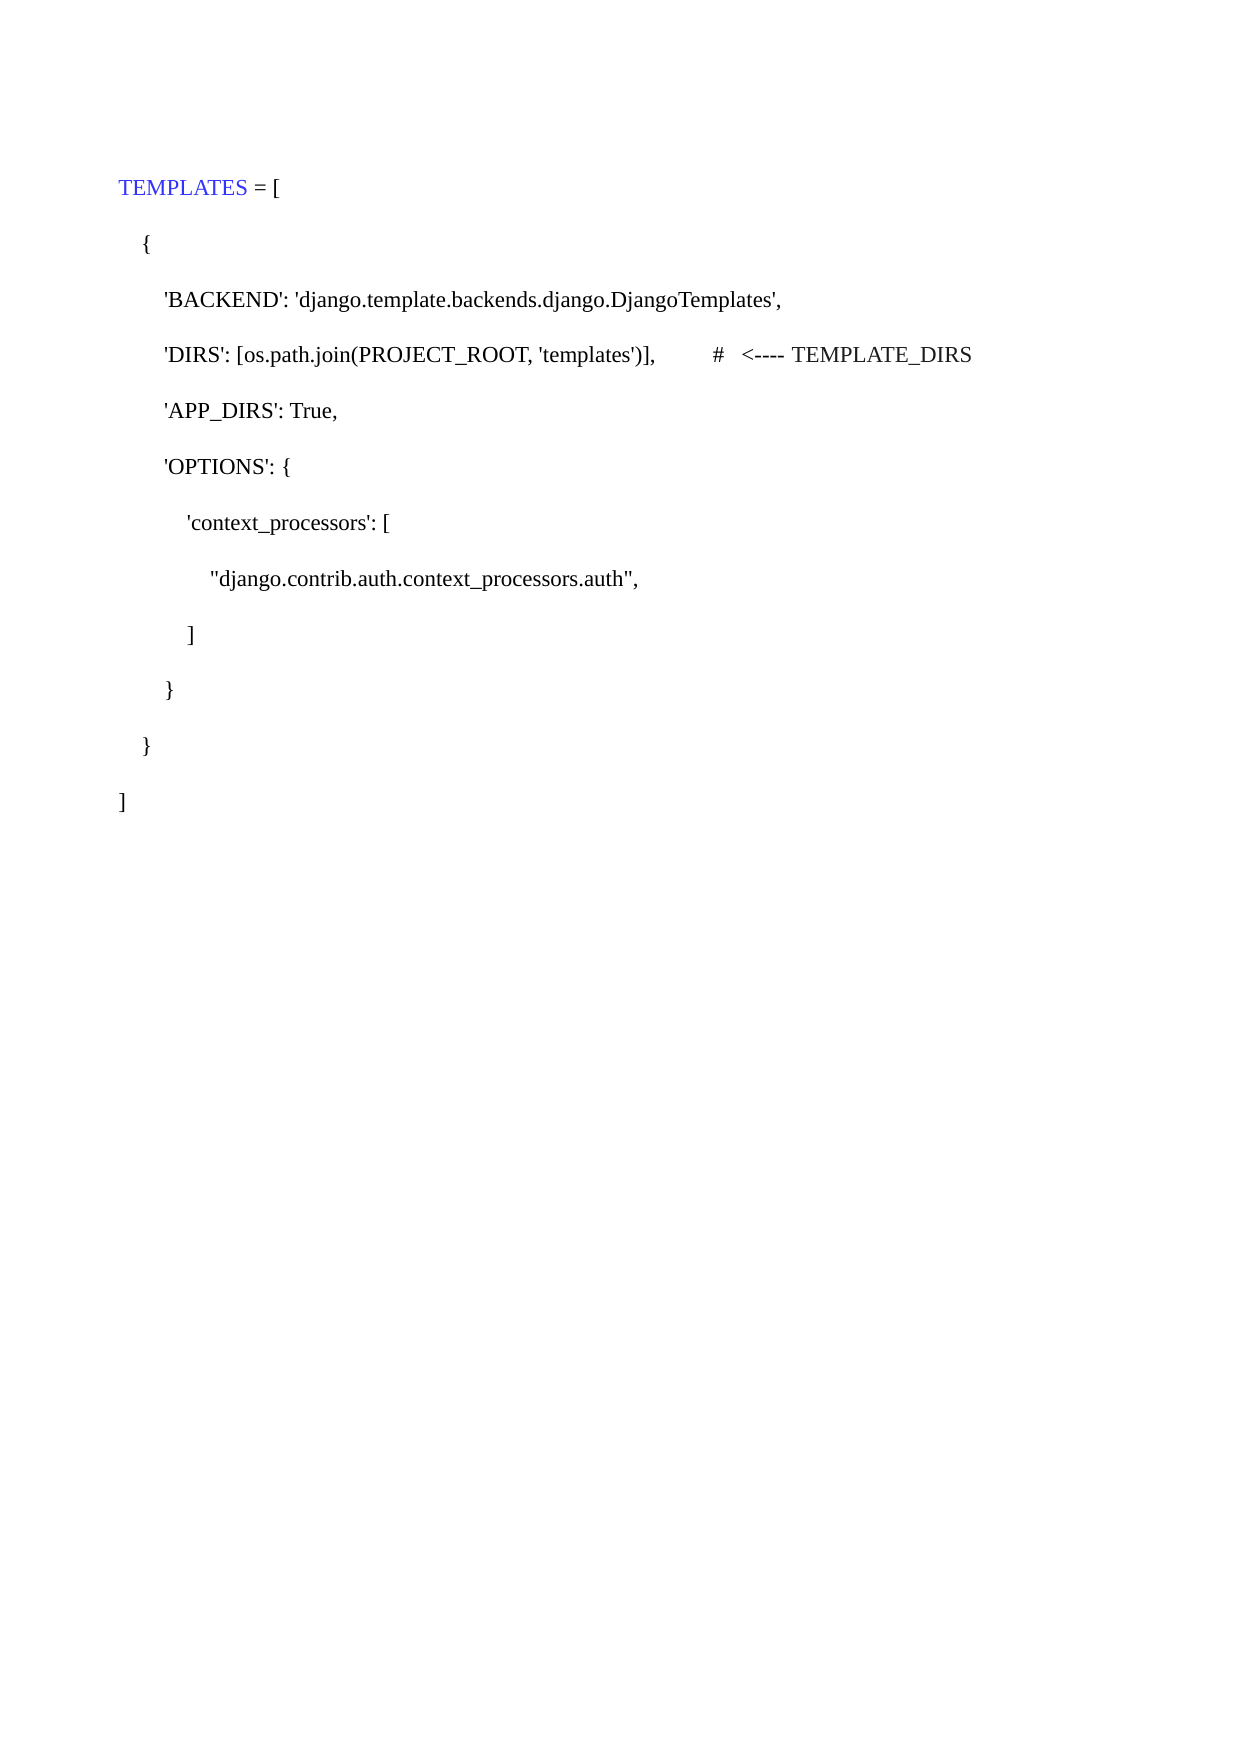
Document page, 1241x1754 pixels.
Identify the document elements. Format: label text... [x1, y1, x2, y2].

text 'BACKEND': 'django.template.backends.django.DjangoTemplates', [118, 286, 1122, 312]
text } [118, 732, 1122, 759]
text "django.contrib.auth.context_processors.auth", [118, 565, 1122, 591]
text 'APP_DIRS': True, [118, 397, 1122, 424]
text } [118, 676, 1122, 703]
text 'context_processors': [ [118, 509, 1122, 535]
text 'DIRS': [os.path.join(PROJECT_ROOT, 'templates')], # <---- TEMPLATE_DIRS [118, 341, 1122, 368]
text TEMPLATES = [ [118, 174, 1122, 200]
text ] [118, 621, 1122, 647]
text 'OPTIONS': { [118, 453, 1122, 479]
text { [118, 230, 1122, 256]
text ] [118, 788, 1122, 814]
